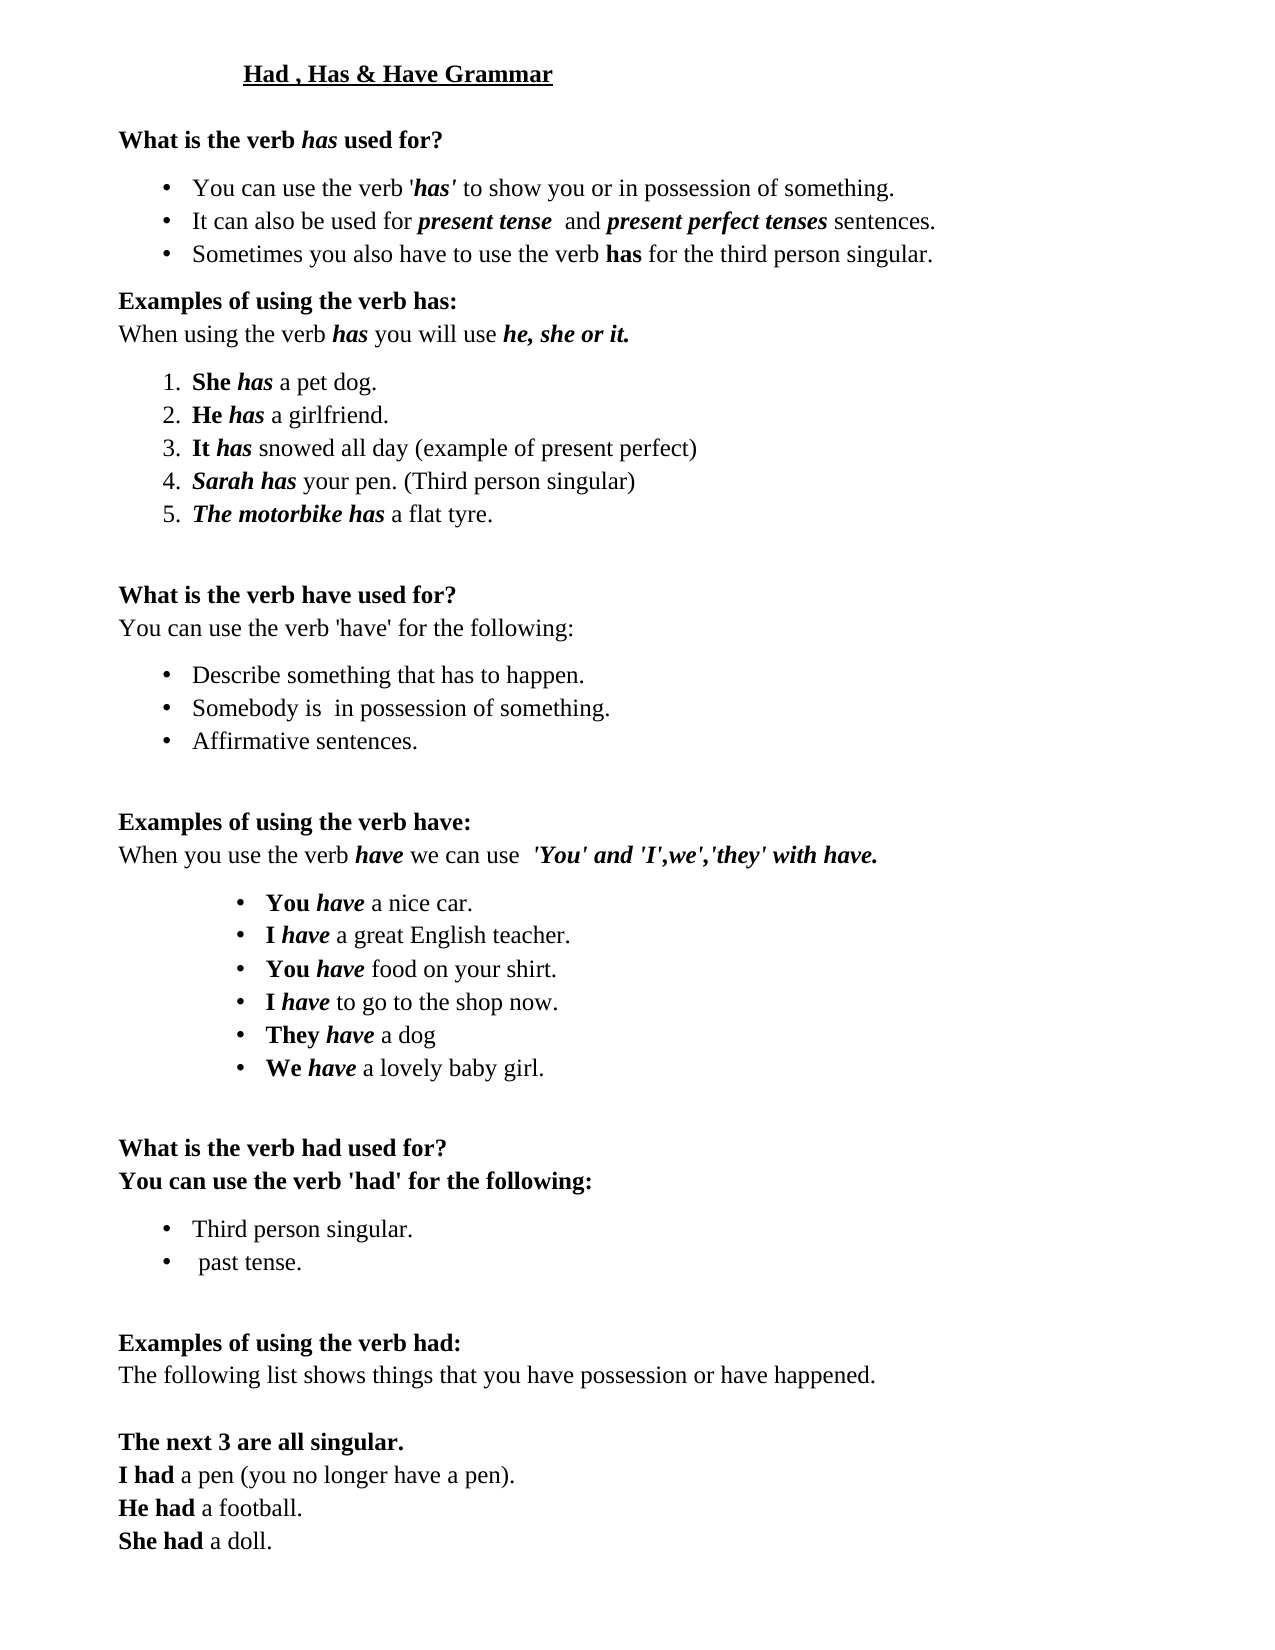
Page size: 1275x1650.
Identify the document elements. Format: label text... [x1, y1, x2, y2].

list You can use the verb 'has' to show you or in possession of something. [162, 173, 1216, 201]
text What is the verb have used for? You can use the verb 'have' for the following: [118, 547, 1216, 641]
text Examples of using the verb has: When using the verb has you will use he, she or it. [118, 286, 1216, 348]
list It can also be used for present tense and present perfect tenses sentences. [162, 206, 1216, 234]
list You have a nice car. [236, 888, 1216, 916]
text Examples of using the verb have: When you use the verb have we can use 'You' and 'I',we','they' with have. [118, 774, 1216, 869]
list I have a great English teacher. [236, 921, 1216, 949]
list I have to go to the shop now. [236, 987, 1216, 1015]
list You have food on your shirt. [236, 954, 1216, 982]
list past tense. [162, 1247, 1216, 1276]
list Sometimes you also have to use the verb has for the third person singular. [162, 239, 1216, 267]
list Describe something that has to happen. [162, 660, 1216, 689]
list Affirmative sentences. [162, 726, 1216, 755]
list It has snowed all day (example of present perfect) [162, 433, 1216, 462]
list She has a pet dog. [162, 367, 1216, 396]
text What is the verb had used for? You can use the verb 'had' for the following: [118, 1100, 1216, 1195]
list We have a lovely baby girl. [236, 1053, 1216, 1081]
text Examples of using the verb had: The following list shows things that you have possession or have happened. The next 3 are all singular. I had a pen (you no longer have a pen). He had a football. She had a doll. [118, 1294, 1216, 1587]
text Had , Has & Have Grammar What is the verb has used for? [118, 59, 1216, 154]
list Somebody is in possession of something. [162, 693, 1216, 722]
list He has a girlfriend. [162, 400, 1216, 429]
list They have a dog [236, 1020, 1216, 1048]
list Sarah has your pen. (Third person singular) [162, 466, 1216, 495]
list Third person singular. [162, 1214, 1216, 1243]
list The motorbike has a flat tyre. [162, 499, 1216, 528]
